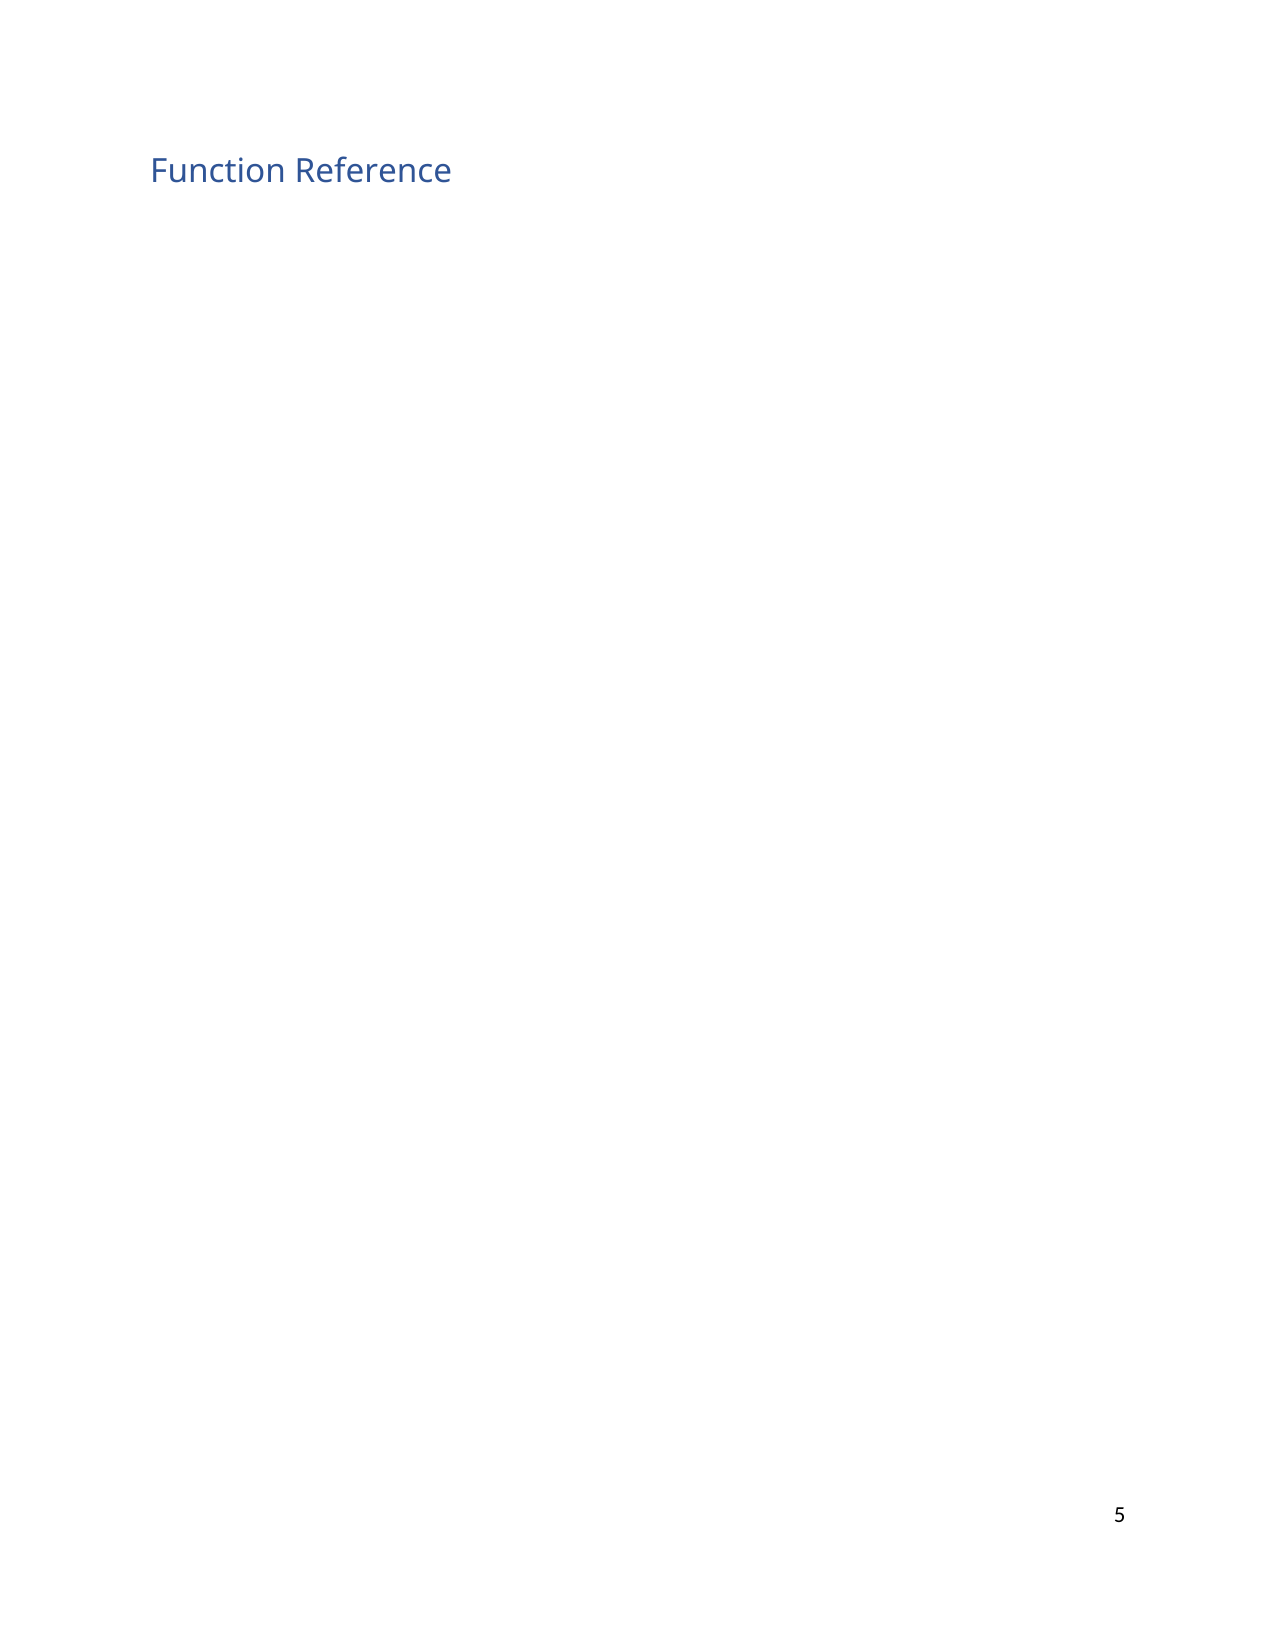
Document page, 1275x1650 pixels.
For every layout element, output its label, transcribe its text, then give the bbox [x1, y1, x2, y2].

subtitle Function Reference [150, 147, 1125, 192]
